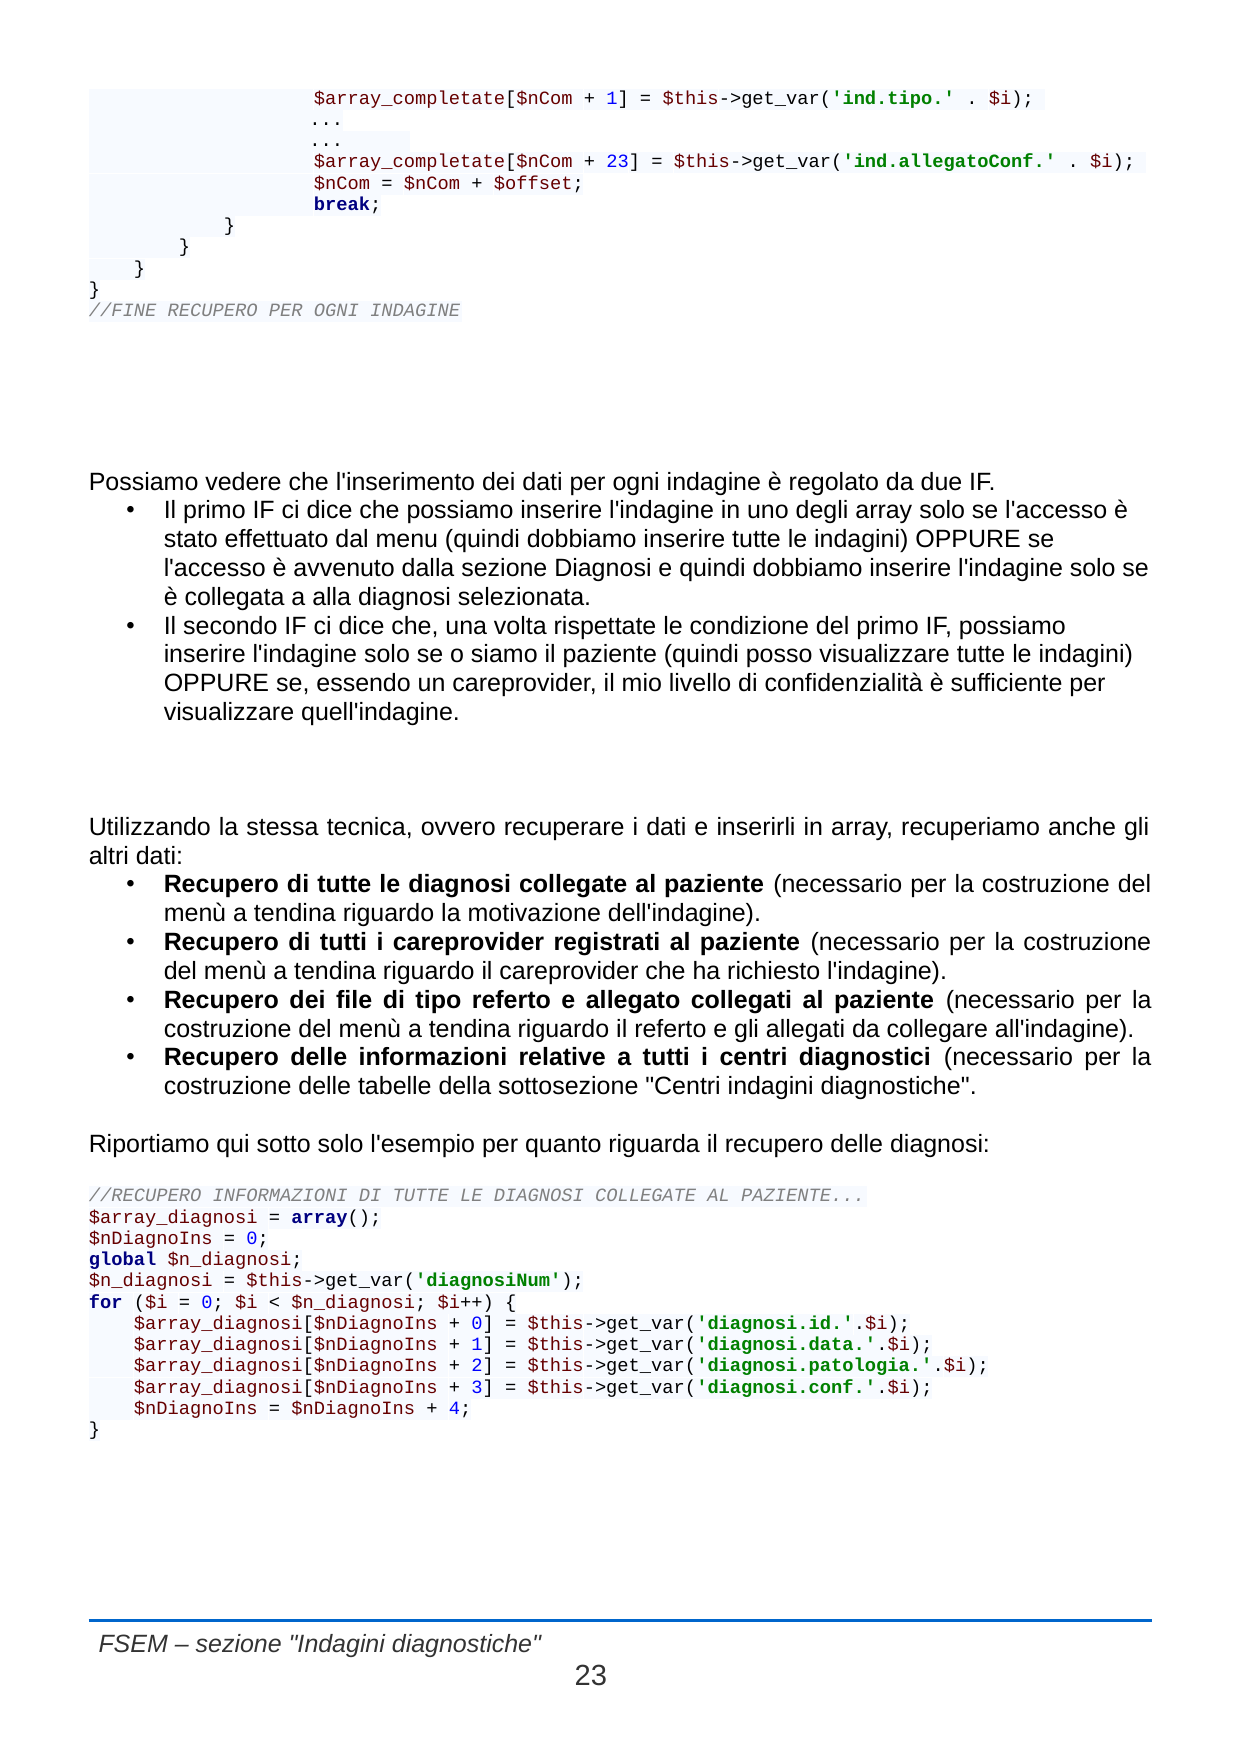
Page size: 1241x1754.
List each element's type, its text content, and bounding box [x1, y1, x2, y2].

text Possiamo vedere che l'inserimento dei dati per ogni indagine è regolato da due IF. [88, 467, 1152, 496]
text $nCom = $nCom + $offset; [88, 173, 1152, 195]
list Il secondo IF ci dice che, una volta rispettate le condizione del primo IF, possiamo inserire l'indagine solo se o siamo il paziente (quindi posso visualizzare tutte le indagini) OPPURE se, essendo un careprovider, il mio livello di confidenzialità è sufficiente per visualizzare quell'indagine. [126, 611, 1152, 726]
text $nDiagnoIns = $nDiagnoIns + 4; [88, 1399, 1152, 1420]
list Recupero di tutti i careprovider registrati al paziente (necessario per la costruzione del menù a tendina riguardo il careprovider che ha richiesto l'indagine). [126, 927, 1152, 985]
text $array_diagnosi[$nDiagnoIns + 2] = $this->get_var('diagnosi.patologia.'.$i); [88, 1356, 1152, 1377]
text $array_diagnosi[$nDiagnoIns + 3] = $this->get_var('diagnosi.conf.'.$i); [88, 1377, 1152, 1399]
text $nDiagnoIns = 0; [88, 1229, 1152, 1250]
text global $n_diagnosi; [88, 1250, 1152, 1271]
text ... [88, 131, 1152, 152]
text ... [88, 110, 1152, 131]
text Utilizzando la stessa tecnica, ovvero recuperare i dati e inserirli in array, recuperiamo anche gli altri dati: [88, 812, 1152, 869]
text } [88, 280, 1152, 301]
list Il primo IF ci dice che possiamo inserire l'indagine in uno degli array solo se l'accesso è stato effettuato dal menu (quindi dobbiamo inserire tutte le indagini) OPPURE se l'accesso è avvenuto dalla sezione Diagnosi e quindi dobbiamo inserire l'indagine solo se è collegata a alla diagnosi selezionata. [126, 496, 1152, 611]
text } [88, 258, 1152, 280]
list Recupero di tutte le diagnosi collegate al paziente (necessario per la costruzione del menù a tendina riguardo la motivazione dell'indagine). [126, 869, 1152, 927]
text break; [88, 195, 1152, 216]
text Riportiamo qui sotto solo l'esempio per quanto riguarda il recupero delle diagnosi: [88, 1129, 1152, 1157]
text $array_completate[$nCom + 23] = $this->get_var('ind.allegatoConf.' . $i); [88, 152, 1152, 173]
text } [88, 216, 1152, 237]
text $array_diagnosi[$nDiagnoIns + 1] = $this->get_var('diagnosi.data.'.$i); [88, 1335, 1152, 1356]
list Recupero delle informazioni relative a tutti i centri diagnostici (necessario per la costruzione delle tabelle della sottosezione "Centri indagini diagnostiche". [126, 1042, 1152, 1100]
text $array_diagnosi[$nDiagnoIns + 0] = $this->get_var('diagnosi.id.'.$i); [88, 1314, 1152, 1335]
text } [88, 237, 1152, 258]
list Recupero dei file di tipo referto e allegato collegati al paziente (necessario per la costruzione del menù a tendina riguardo il referto e gli allegati da collegare all'indagine). [126, 985, 1152, 1042]
text $array_completate[$nCom + 1] = $this->get_var('ind.tipo.' . $i); [88, 88, 1152, 110]
text //FINE RECUPERO PER OGNI INDAGINE [88, 301, 1152, 322]
text for ($i = 0; $i < $n_diagnosi; $i++) { [88, 1292, 1152, 1314]
text } [88, 1420, 1152, 1441]
text $n_diagnosi = $this->get_var('diagnosiNum'); [88, 1271, 1152, 1292]
text //RECUPERO INFORMAZIONI DI TUTTE LE DIAGNOSI COLLEGATE AL PAZIENTE... [88, 1186, 1152, 1207]
text $array_diagnosi = array(); [88, 1207, 1152, 1229]
